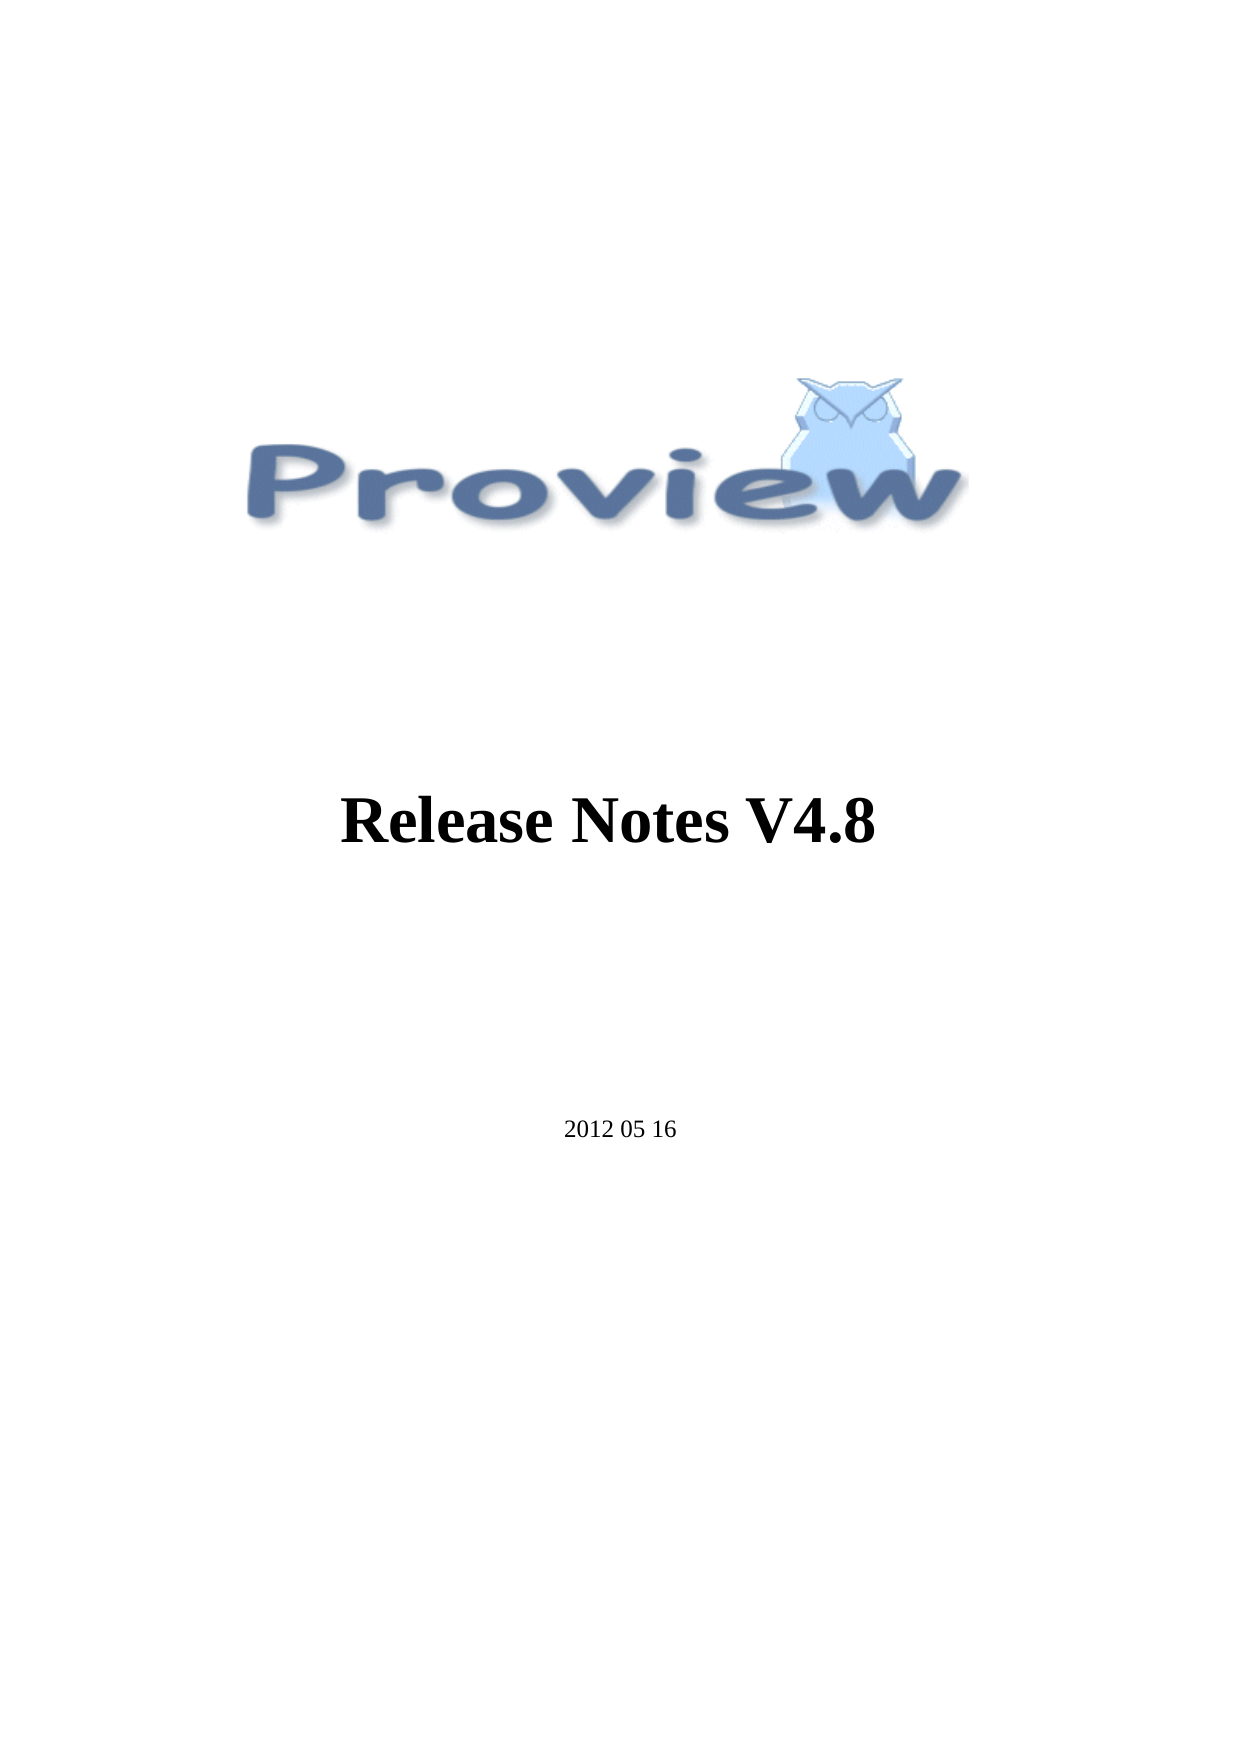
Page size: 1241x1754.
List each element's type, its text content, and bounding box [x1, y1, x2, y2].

picture [229, 377, 980, 534]
text 2012 05 16 [118, 1116, 1122, 1143]
text Release Notes V4.8 [118, 783, 1122, 857]
